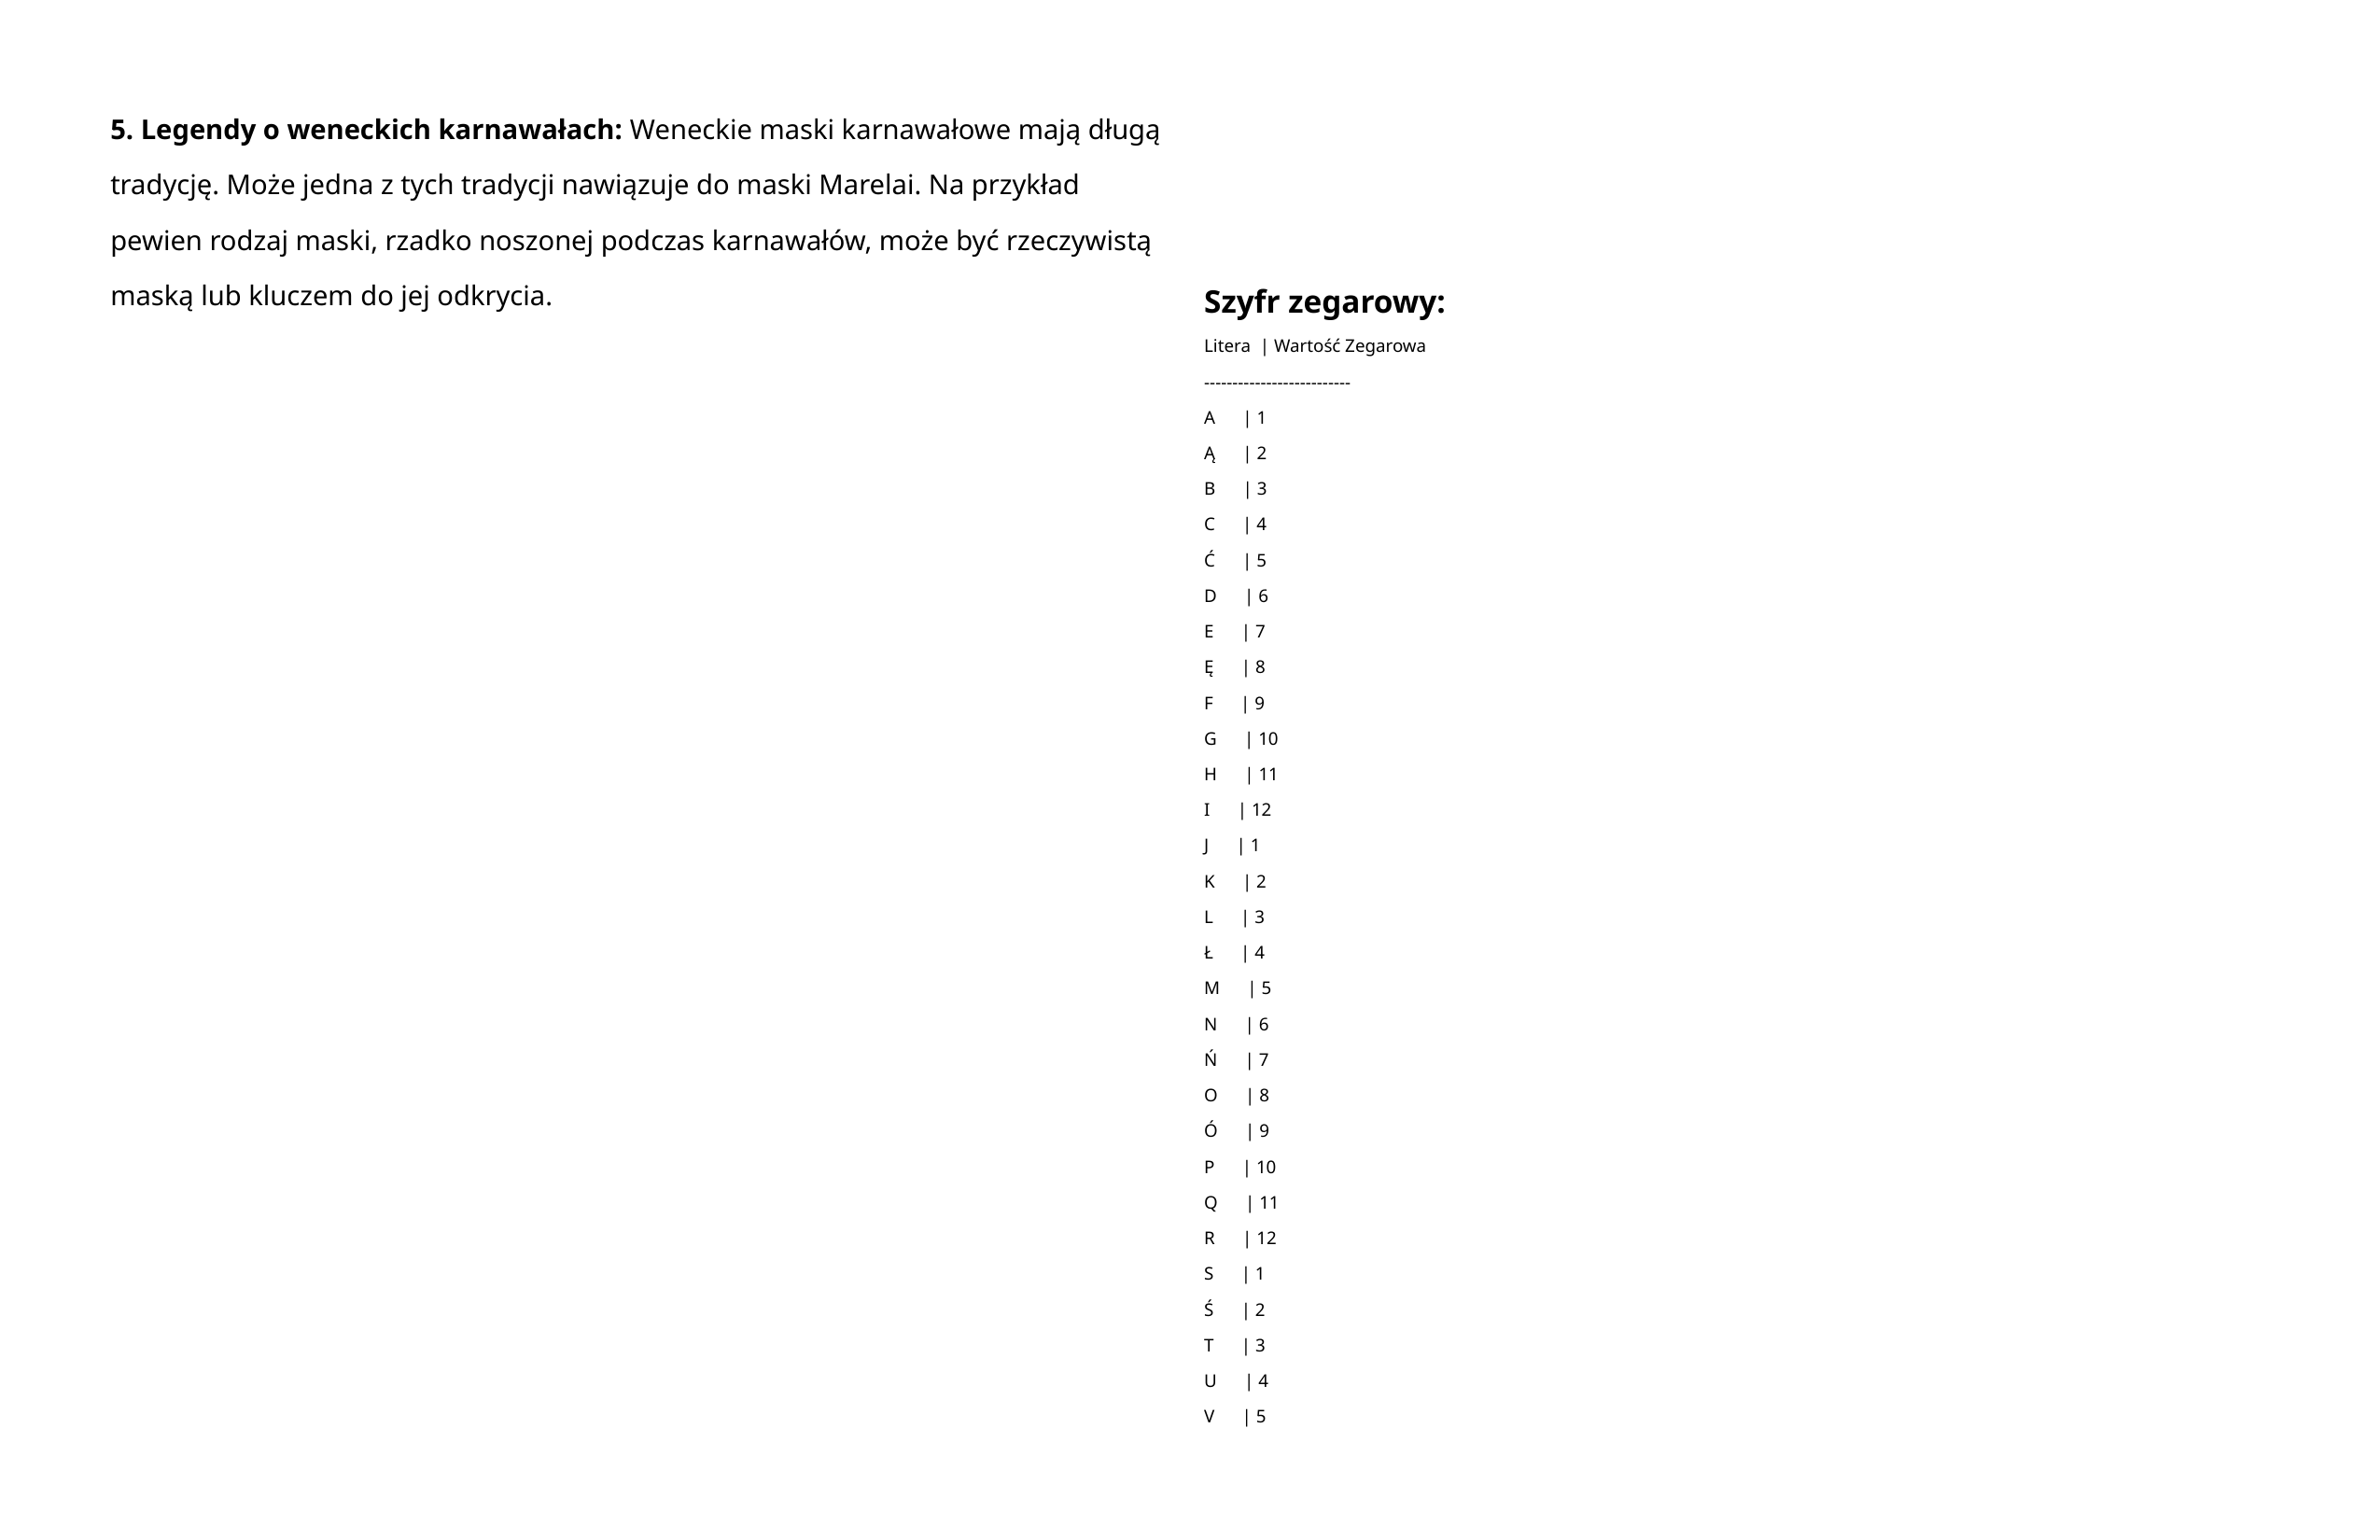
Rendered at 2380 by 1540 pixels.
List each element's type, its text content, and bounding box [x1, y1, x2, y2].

text Szyfr zegarowy: Litera | Wartość Zegarowa -------------------------- A | 1 Ą | 2 B | 3 C | 4 Ć | 5 D | 6 E | 7 Ę | 8 F | 9 G | 10 H | 11 I | 12 J | 1 K | 2 L | 3 Ł | 4 M | 5 N | 6 Ń | 7 O | 8 Ó | 9 P | 10 Q | 11 R | 12 S | 1 Ś | 2 T | 3 U | 4 V | 5 [1204, 221, 2270, 1428]
text 5. Legendy o weneckich karnawałach: Weneckie maski karnawałowe mają długą tradycję. Może jedna z tych tradycji nawiązuje do maski Marelai. Na przykład pewien rodzaj maski, rzadko noszonej podczas karnawałów, może być rzeczywistą maską lub kluczem do jej odkrycia. [110, 110, 1176, 314]
